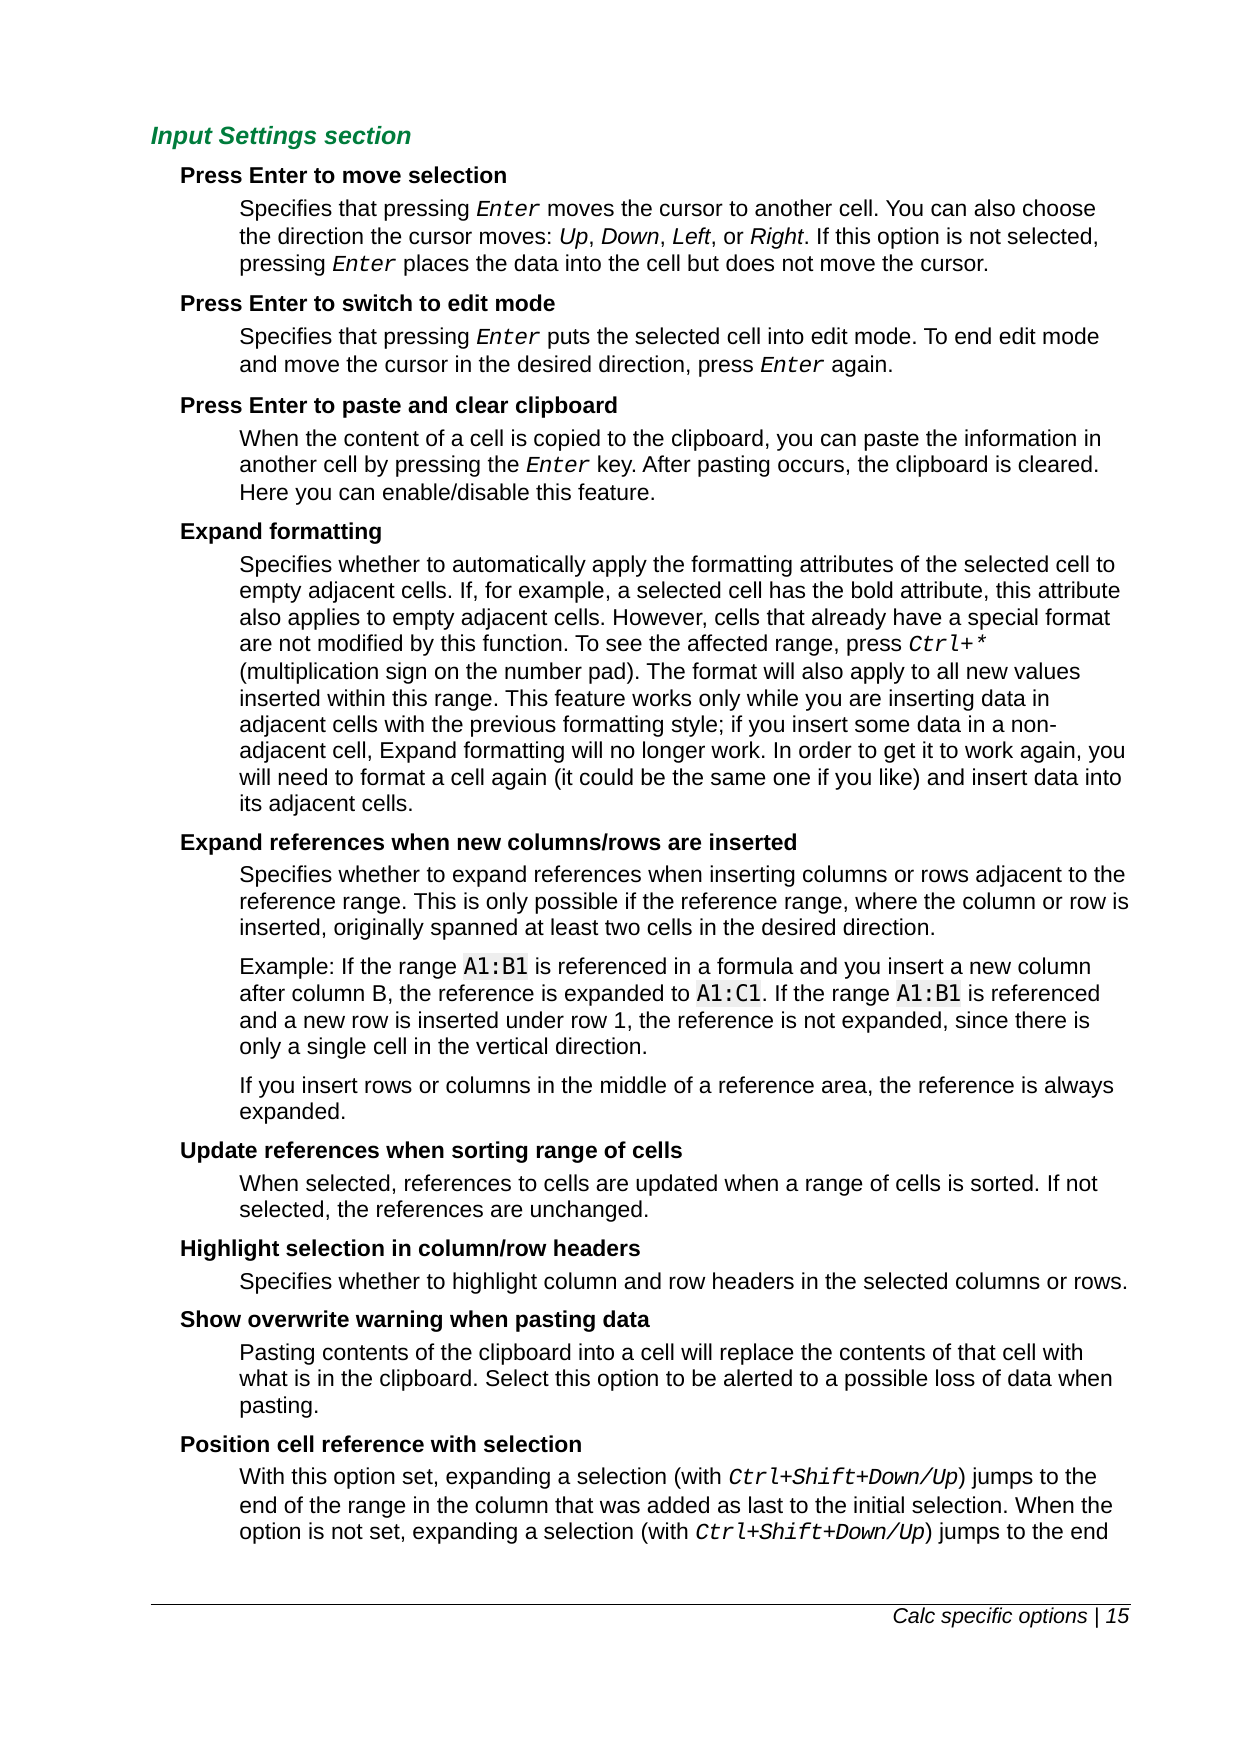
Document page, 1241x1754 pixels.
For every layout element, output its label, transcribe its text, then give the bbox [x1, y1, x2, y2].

text Position cell reference with selection [180, 1431, 1131, 1457]
text Highlight selection in column/row headers [180, 1235, 1131, 1261]
text Show overwrite warning when pasting data [180, 1306, 1131, 1333]
text If you insert rows or columns in the middle of a reference area, the reference is always expanded. [239, 1072, 1131, 1125]
text When the content of a cell is copied to the clipboard, you can paste the information in another cell by pressing the Enter key. After pasting occurs, the clipboard is cleared. Here you can enable/disable this feature. [239, 425, 1131, 506]
text Expand references when new columns/rows are inserted [180, 829, 1131, 855]
text When selected, references to cells are updated when a range of cells is sorted. If not selected, the references are unchanged. [239, 1170, 1131, 1222]
text Specifies whether to highlight column and row headers in the selected columns or rows. [239, 1268, 1131, 1294]
text Example: If the range A1:B1 is referenced in a formula and you insert a new column after column B, the reference is expanded to A1:C1. If the range A1:B1 is referenced and a new row is inserted under row 1, the reference is not expanded, since there is only a single cell in the vertical direction. [239, 953, 1131, 1059]
text Specifies that pressing Enter moves the cursor to another cell. You can also choose the direction the cursor moves: Up, Down, Left, or Right. If this option is not selected, pressing Enter places the data into the cell but does not move the cursor. [239, 195, 1131, 278]
text Press Enter to move selection [180, 162, 1131, 188]
text Specifies whether to expand references when inserting columns or rows adjacent to the reference range. This is only possible if the reference range, where the column or row is inserted, originally spanned at least two cells in the desired direction. [239, 861, 1131, 941]
text Specifies whether to automatically apply the formatting attributes of the selected cell to empty adjacent cells. If, for example, a selected cell has the bold attribute, this attribute also applies to empty adjacent cells. However, cells that already have a special format are not modified by this function. To see the affected range, press Ctrl+* (multiplication sign on the number pad). The format will also apply to all new values inserted within this range. This feature works only while you are inserting data in adjacent cells with the previous formatting style; if you insert some data in a non-adjacent cell, Expand formatting will no longer work. In order to get it to work again, you will need to format a cell again (it could be the same one if you like) and insert data into its adjacent cells. [239, 551, 1131, 816]
text Press Enter to paste and clear clipboard [180, 392, 1131, 418]
text Expand formatting [180, 518, 1131, 544]
text Press Enter to switch to edit mode [180, 290, 1131, 317]
text Specifies that pressing Enter puts the selected cell into edit mode. To end edit mode and move the cursor in the desired direction, press Enter again. [239, 323, 1131, 379]
text With this option set, expanding a selection (with Ctrl+Shift+Down/Up) jumps to the end of the range in the column that was added as last to the initial selection. When the option is not set, expanding a selection (with Ctrl+Shift+Down/Up) jumps to the end [239, 1463, 1131, 1546]
subtitle Input Settings section [151, 121, 1131, 150]
text Update references when sorting range of cells [180, 1137, 1131, 1163]
text Pasting contents of the clipboard into a cell will replace the contents of that cell with what is in the clipboard. Select this option to be alerted to a possible loss of data when pasting. [239, 1339, 1131, 1418]
